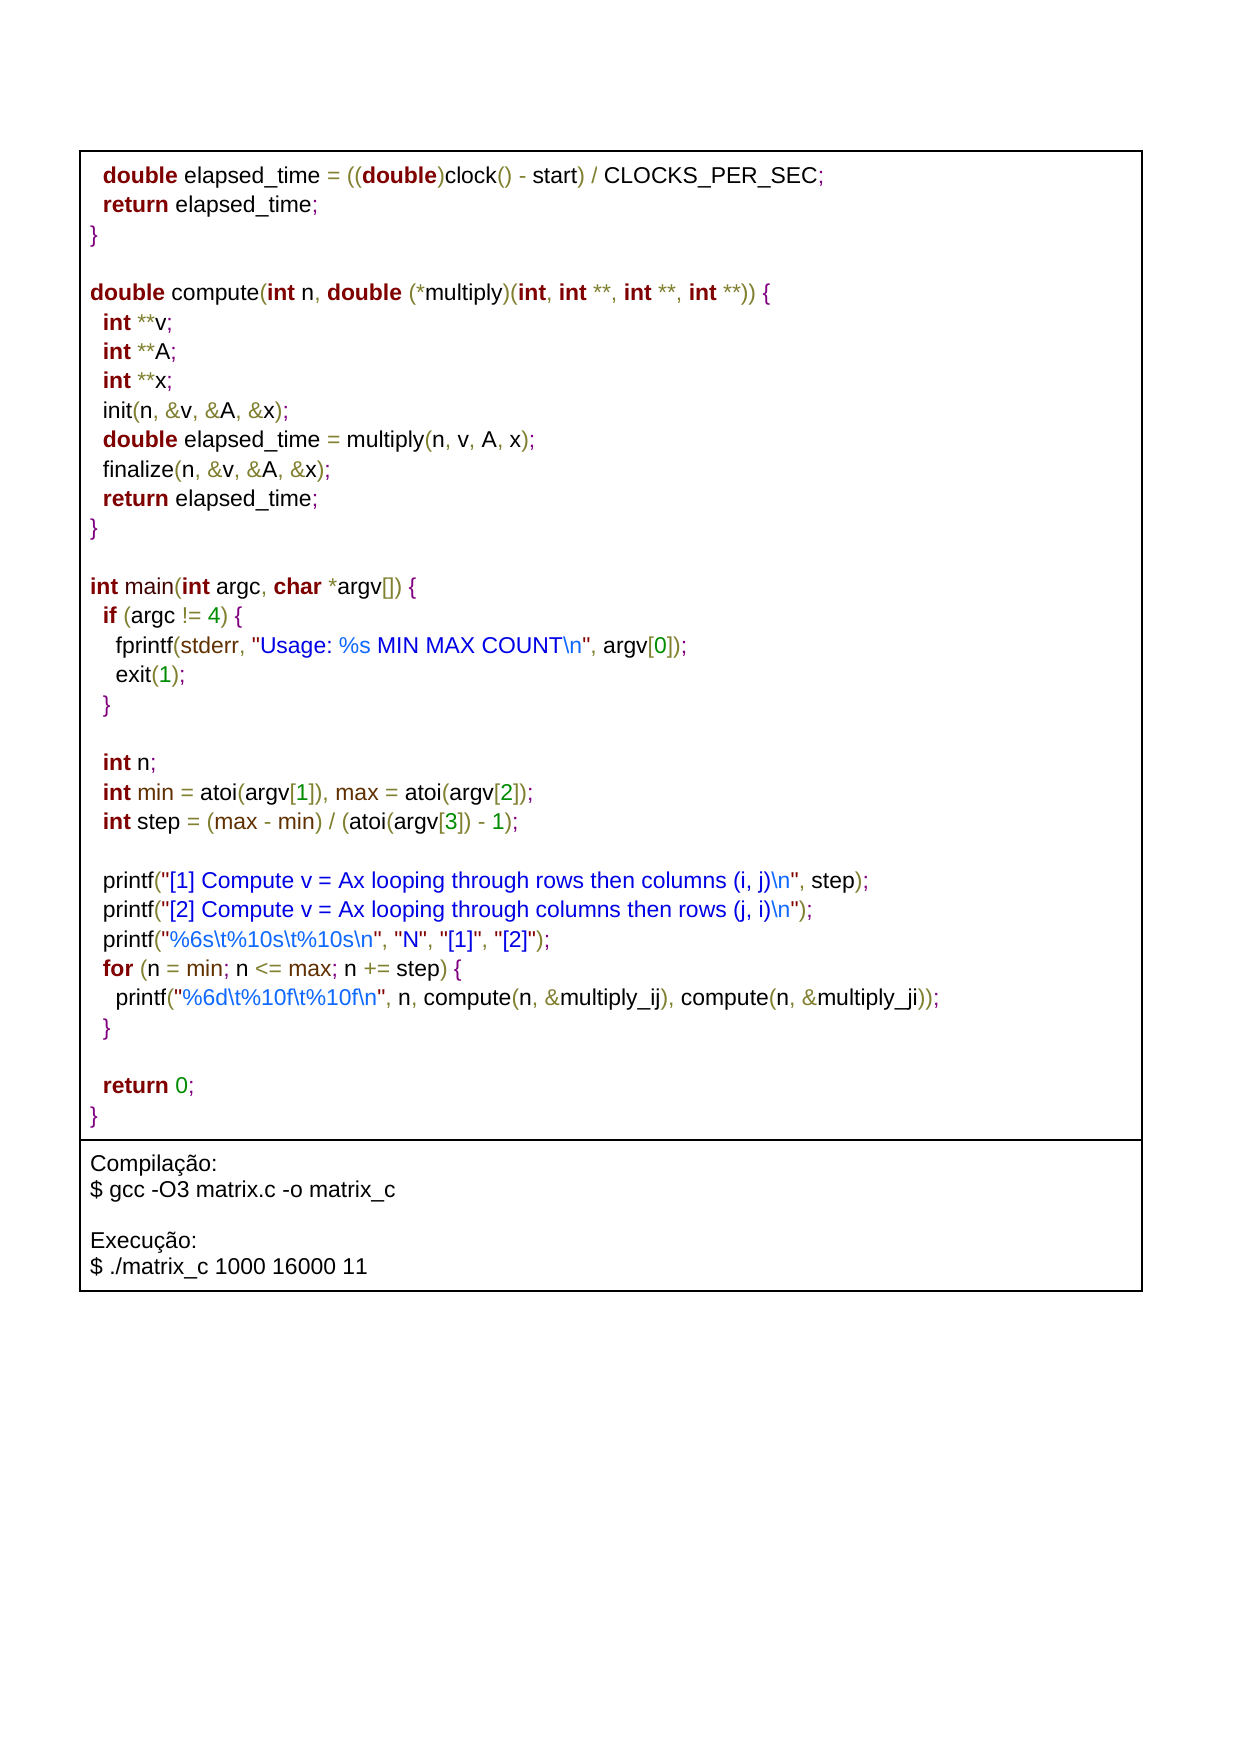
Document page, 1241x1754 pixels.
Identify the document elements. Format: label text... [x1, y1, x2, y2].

table_cell double elapsed_time = ((double)clock() - start) / CLOCKS_PER_SEC; return elapsed_time; } double compute(int n, double (*multiply)(int, int **, int **, int **)) { int **v; int **A; int **x; init(n, &v, &A, &x); double elapsed_time = multiply(n, v, A, x); finalize(n, &v, &A, &x); return elapsed_time; } int main(int argc, char *argv[]) { if (argc != 4) { fprintf(stderr, "Usage: %s MIN MAX COUNT\n", argv[0]); exit(1); } int n; int min = atoi(argv[1]), max = atoi(argv[2]); int step = (max - min) / (atoi(argv[3]) - 1); printf("[1] Compute v = Ax looping through rows then columns (i, j)\n", step); printf("[2] Compute v = Ax looping through columns then rows (j, i)\n"); printf("%6s\t%10s\t%10s\n", "N", "[1]", "[2]"); for (n = min; n <= max; n += step) { printf("%6d\t%10f\t%10f\n", n, compute(n, &multiply_ij), compute(n, &multiply_ji)); } return 0; } [81, 152, 1141, 1138]
table_cell Compilação: $ gcc -O3 matrix.c -o matrix_c Execução: $ ./matrix_c 1000 16000 11 [81, 1141, 1141, 1289]
